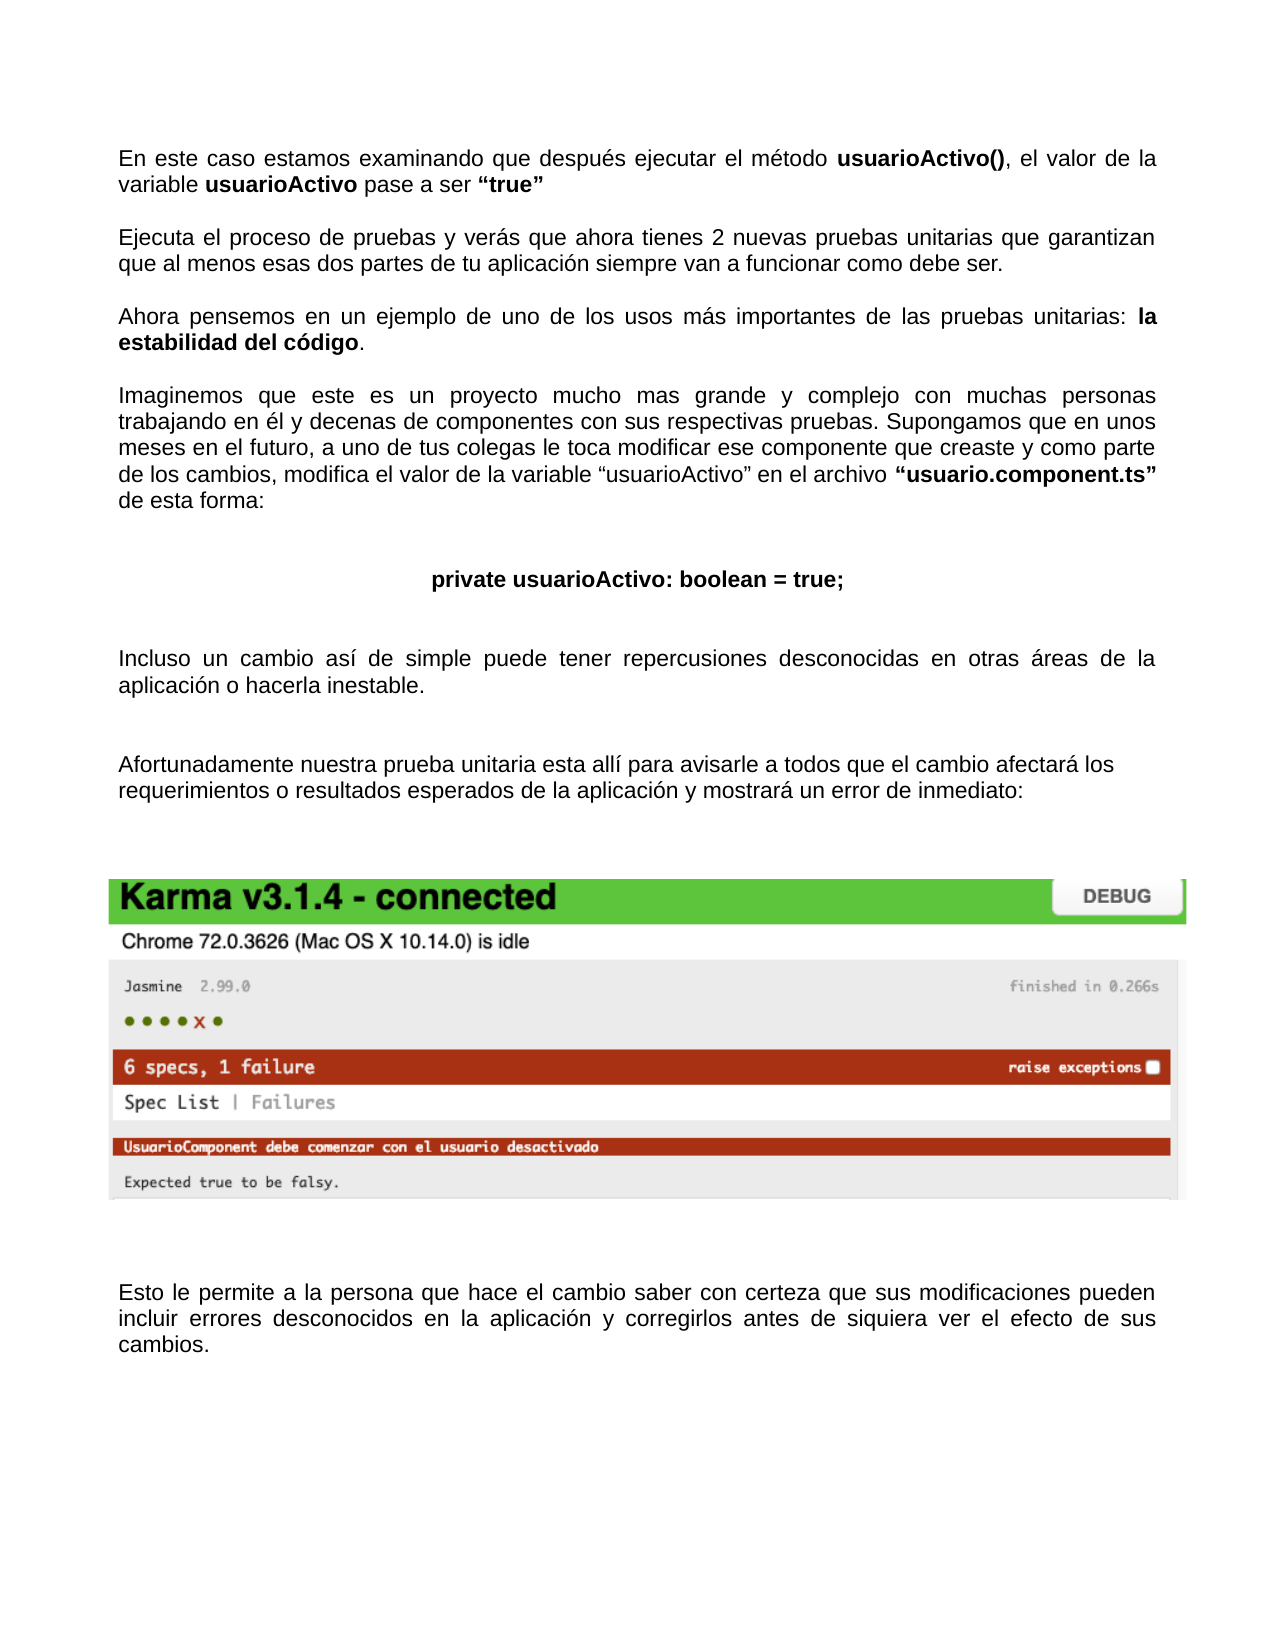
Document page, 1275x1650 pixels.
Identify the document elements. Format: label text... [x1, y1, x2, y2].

text private usuarioActivo: boolean = true; [118, 566, 1157, 592]
text Ahora pensemos en un ejemplo de uno de los usos más importantes de las pruebas unitarias: la estabilidad del código. [118, 303, 1157, 355]
text Esto le permite a la persona que hace el cambio saber con certeza que sus modificaciones pueden incluir errores desconocidos en la aplicación y corregirlos antes de siquiera ver el efecto de sus cambios. [118, 1279, 1157, 1358]
text Afortunadamente nuestra prueba unitaria esta allí para avisarle a todos que el cambio afectará los requerimientos o resultados esperados de la aplicación y mostrará un error de inmediato: [118, 751, 1157, 803]
text Imaginemos que este es un proyecto mucho mas grande y complejo con muchas personas trabajando en él y decenas de componentes con sus respectivas pruebas. Supongamos que en unos meses en el futuro, a uno de tus colegas le toca modificar ese componente que creaste y como parte de los cambios, modifica el valor de la variable “usuarioActivo” en el archivo “usuario.component.ts” de esta forma: [118, 382, 1157, 513]
text En este caso estamos examinando que después ejecutar el método usuarioActivo(), el valor de la variable usuarioActivo pase a ser “true” [118, 144, 1157, 197]
picture [108, 879, 1187, 1200]
text Incluso un cambio así de simple puede tener repercusiones desconocidas en otras áreas de la aplicación o hacerla inestable. [118, 645, 1157, 698]
text Ejecuta el proceso de pruebas y verás que ahora tienes 2 nuevas pruebas unitarias que garantizan que al menos esas dos partes de tu aplicación siempre van a funcionar como debe ser. [118, 223, 1157, 276]
